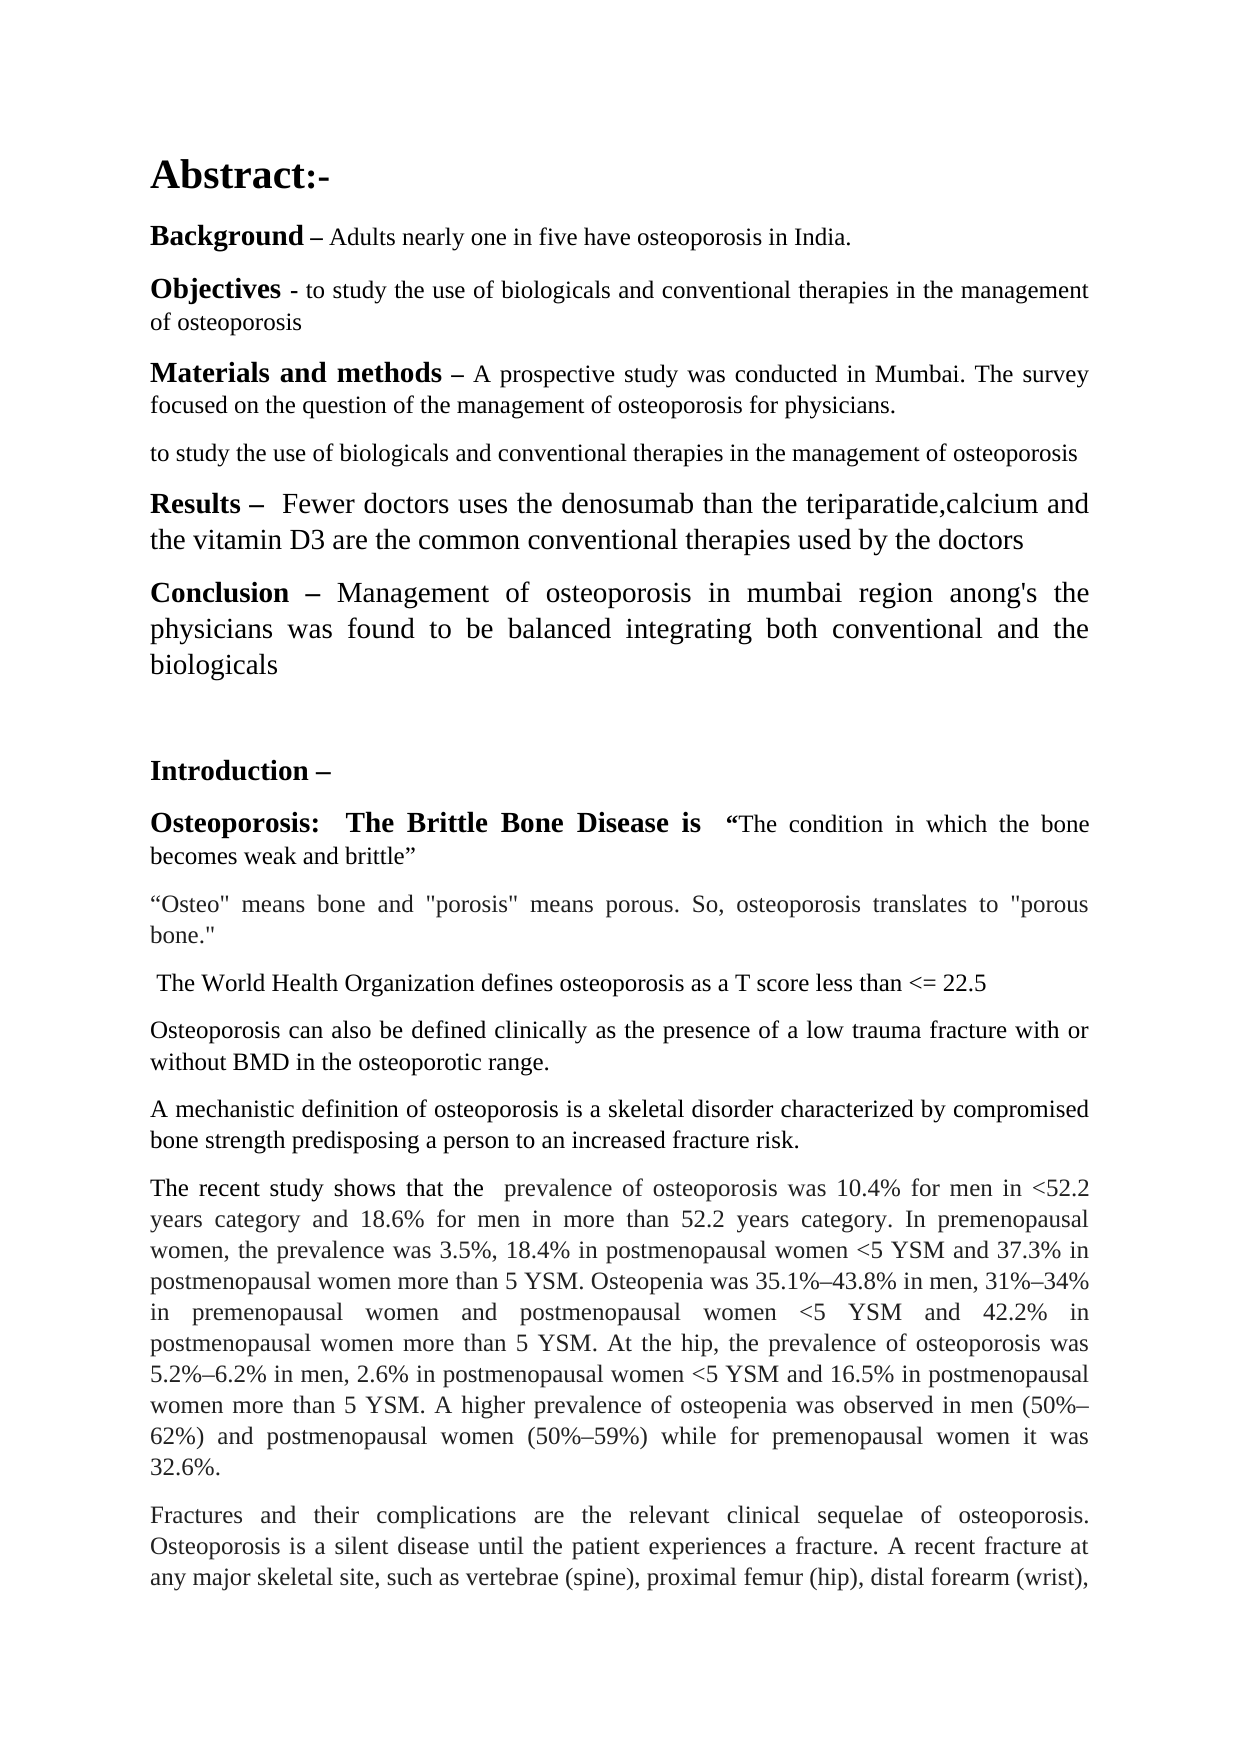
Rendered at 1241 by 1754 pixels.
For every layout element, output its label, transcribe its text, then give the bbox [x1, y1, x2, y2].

text Results – Fewer doctors uses the denosumab than the teriparatide,calcium and the vitamin D3 are the common conventional therapies used by the doctors [150, 486, 1090, 556]
text A mechanistic definition of osteoporosis is a skeletal disorder characterized by compromised bone strength predisposing a person to an increased fracture risk. [150, 1094, 1090, 1154]
text Fractures and their complications are the relevant clinical sequelae of osteoporosis. Osteoporosis is a silent disease until the patient experiences a fracture. A recent fracture at any major skeletal site, such as vertebrae (spine), proximal femur (hip), distal forearm (wrist), [150, 1500, 1090, 1591]
text Abstract:- [150, 150, 1090, 198]
text Introduction – [150, 753, 1090, 786]
text The recent study shows that the prevalence of osteoporosis was 10.4% for men in <52.2 years category and 18.6% for men in more than 52.2 years category. In premenopausal women, the prevalence was 3.5%, 18.4% in postmenopausal women <5 YSM and 37.3% in postmenopausal women more than 5 YSM. Osteopenia was 35.1%–43.8% in men, 31%–34% in premenopausal women and postmenopausal women <5 YSM and 42.2% in postmenopausal women more than 5 YSM. At the hip, the prevalence of osteoporosis was 5.2%–6.2% in men, 2.6% in postmenopausal women <5 YSM and 16.5% in postmenopausal women more than 5 YSM. A higher prevalence of osteopenia was observed in men (50%–62%) and postmenopausal women (50%–59%) while for premenopausal women it was 32.6%. [150, 1173, 1090, 1481]
text Objectives - to study the use of biologicals and conventional therapies in the management of osteoporosis [150, 271, 1090, 336]
text to study the use of biologicals and conventional therapies in the management of osteoporosis [150, 438, 1090, 467]
text Osteoporosis: The Brittle Bone Disease is “The condition in which the bone becomes weak and brittle” [150, 806, 1090, 870]
text Materials and methods – A prospective study was conducted in Mumbai. The survey focused on the question of the management of osteoporosis for physicians. [150, 355, 1090, 419]
text “Osteo" means bone and "porosis" means porous. So, osteoporosis translates to "porous bone." [150, 889, 1090, 949]
text Conclusion – Management of osteoporosis in mumbai region anong's the physicians was found to be balanced integrating both conventional and the biologicals [150, 575, 1090, 681]
text The World Health Organization defines osteoporosis as a T score less than <= 22.5 [150, 968, 1090, 997]
text Background – Adults nearly one in five have osteoporosis in India. [150, 218, 1090, 252]
text Osteoporosis can also be defined clinically as the presence of a low trauma fracture with or without BMD in the osteoporotic range. [150, 1016, 1090, 1075]
